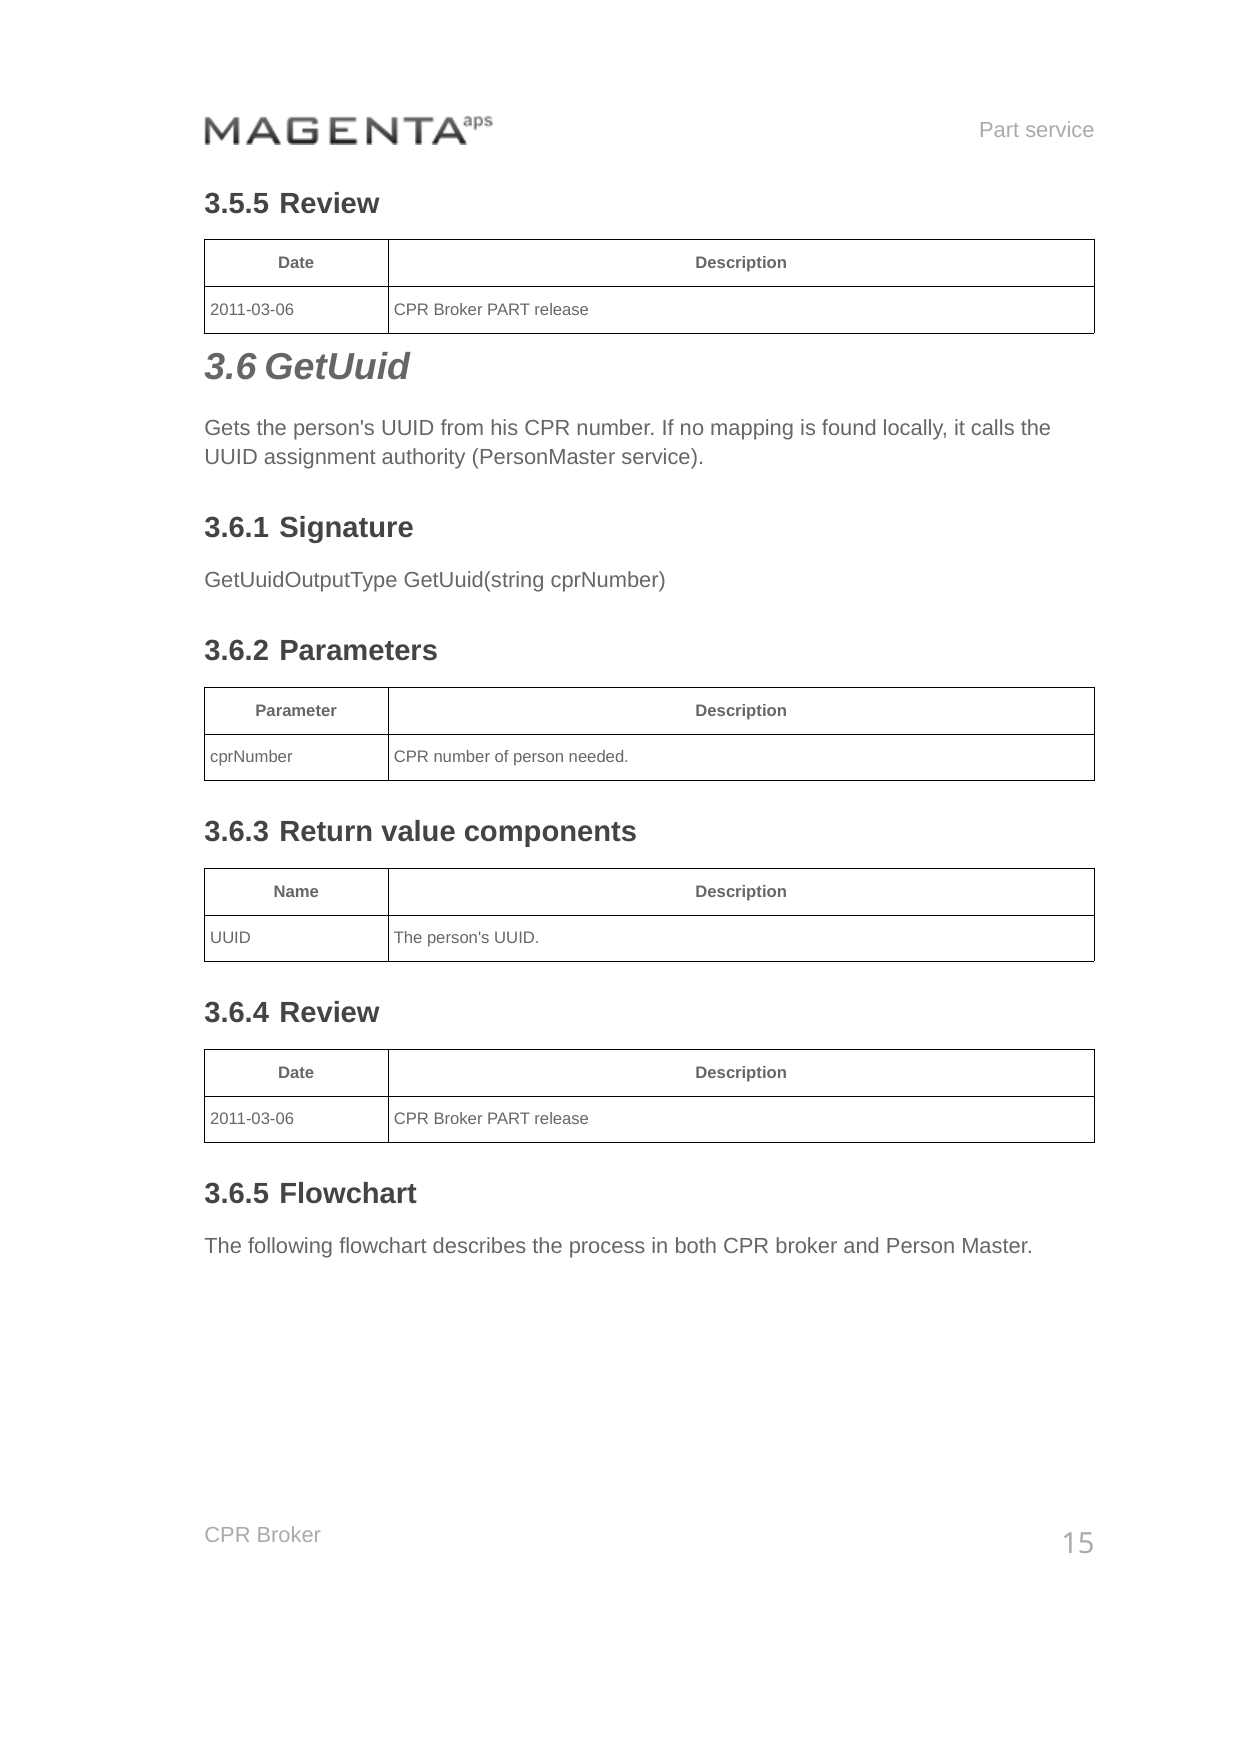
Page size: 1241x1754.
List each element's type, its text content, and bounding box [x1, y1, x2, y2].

table_cell CPR Broker PART release [389, 1097, 1094, 1142]
table_header Description [389, 688, 1094, 734]
subtitle Review [204, 976, 1094, 1034]
table_cell 2011-03-06 [205, 1097, 388, 1142]
table_header Parameter [205, 688, 388, 734]
table_cell CPR number of person needed. [389, 735, 1094, 780]
table_header Description [389, 240, 1094, 286]
table_cell The person's UUID. [389, 916, 1094, 961]
table_cell CPR Broker PART release [389, 287, 1094, 333]
table_header Description [389, 1050, 1094, 1096]
table_header Name [205, 869, 388, 914]
table_cell cprNumber [205, 735, 388, 780]
subtitle Return value components [204, 795, 1094, 853]
text GetUuidOutputType GetUuid(string cprNumber) [204, 564, 1094, 593]
table_header Description [389, 869, 1094, 914]
text The following flowchart describes the process in both CPR broker and Person Master. [204, 1230, 1094, 1259]
table_cell 2011-03-06 [205, 287, 388, 333]
table_cell UUID [205, 916, 388, 961]
subtitle Parameters [204, 614, 1094, 672]
subtitle Review [204, 166, 1094, 225]
text Gets the person's UUID from his CPR number. If no mapping is found locally, it calls the UUID assignment authority (PersonMaster service). [204, 412, 1094, 470]
picture [204, 116, 494, 145]
subtitle GetUuid [204, 334, 1094, 391]
subtitle Signature [204, 491, 1094, 549]
subtitle Flowchart [204, 1157, 1094, 1215]
table_header Date [205, 240, 388, 286]
table_header Date [205, 1050, 388, 1096]
